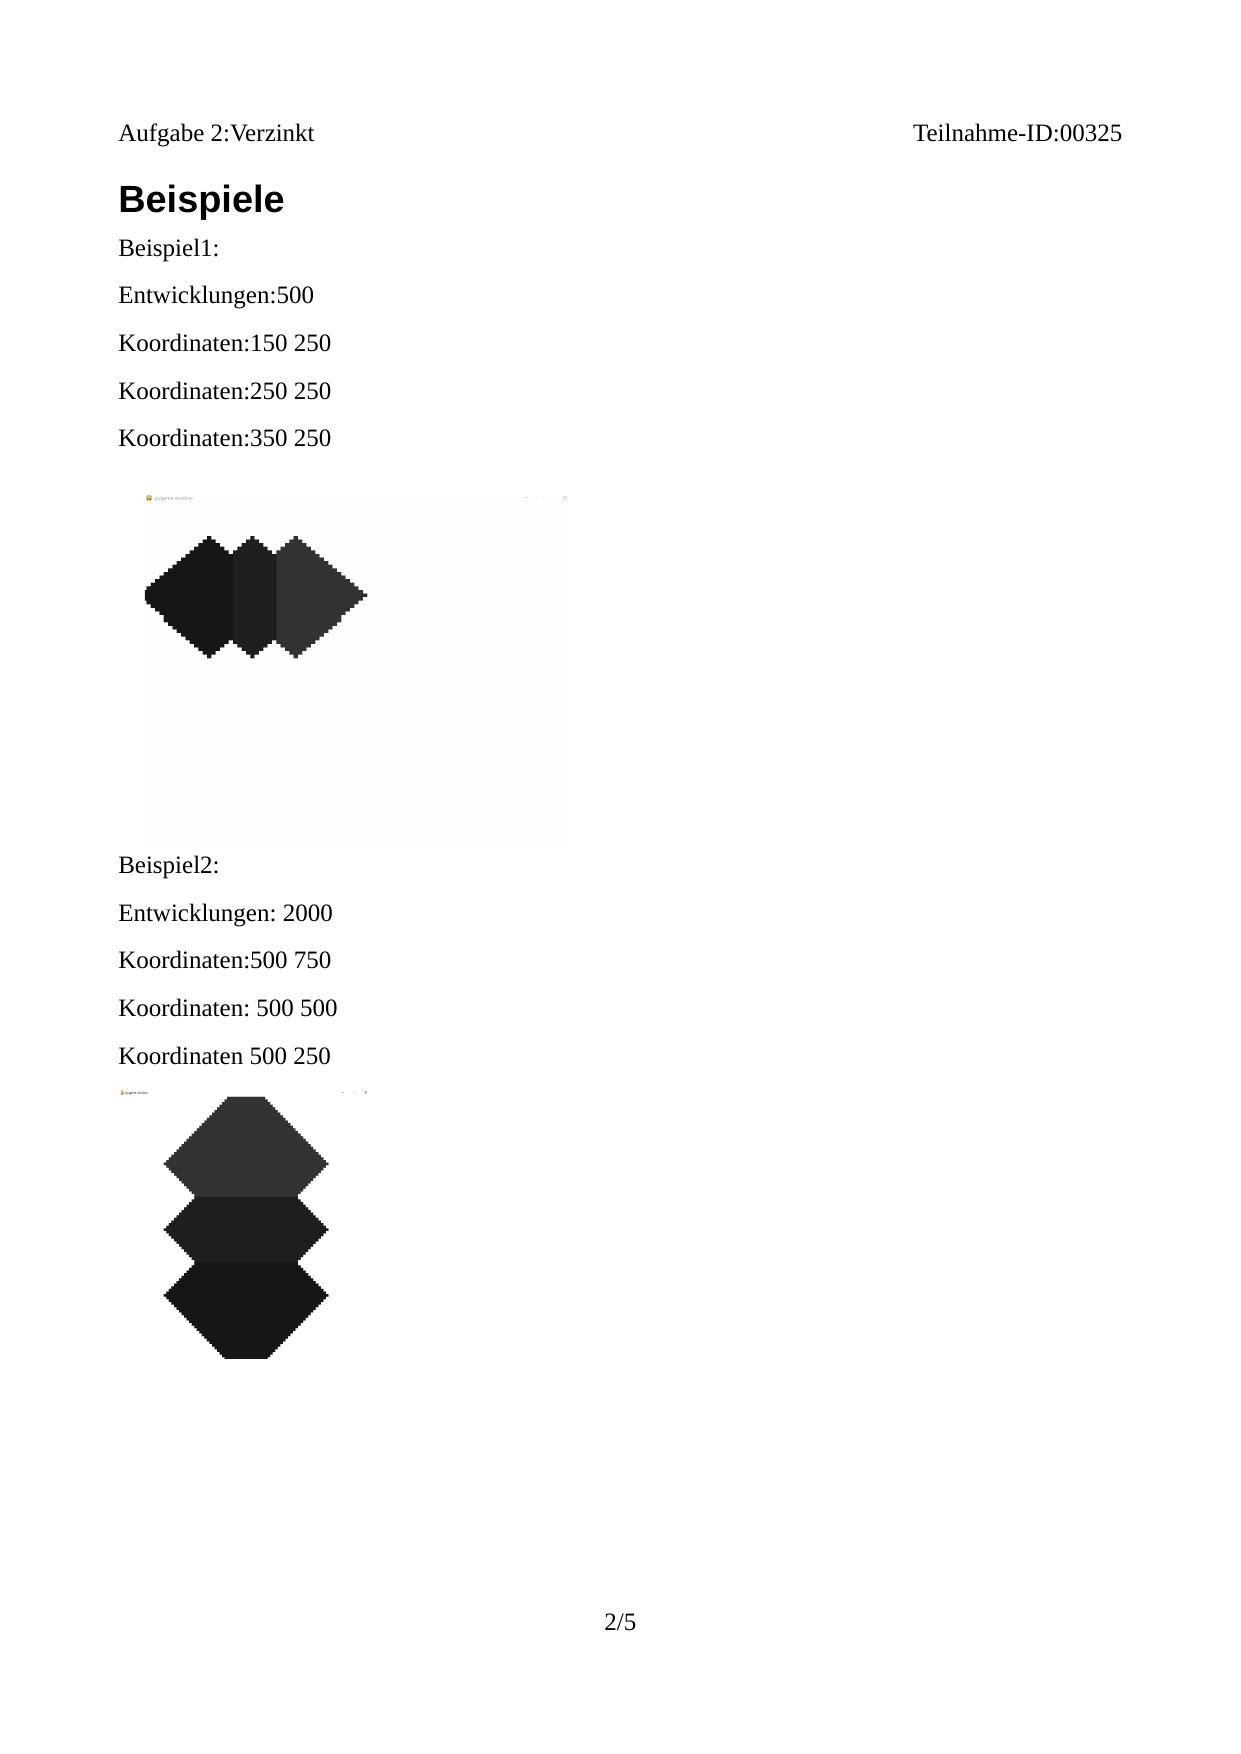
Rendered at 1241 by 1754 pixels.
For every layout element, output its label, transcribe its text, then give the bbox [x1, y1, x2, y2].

text Koordinaten 500 250 [118, 1041, 1122, 1069]
picture [120, 1090, 369, 1359]
text Koordinaten:150 250 [118, 328, 1122, 357]
text Entwicklungen:500 [118, 281, 1122, 309]
subtitle Beispiele [118, 177, 1122, 221]
text Koordinaten:250 250 [118, 376, 1122, 404]
text Koordinaten:350 250 [118, 423, 1122, 452]
picture [144, 494, 571, 847]
text Beispiel1: [118, 233, 1122, 262]
text Koordinaten:500 750 [118, 946, 1122, 974]
text Entwicklungen: 2000 [118, 898, 1122, 927]
text Beispiel2: [118, 471, 1122, 879]
text Koordinaten: 500 500 [118, 993, 1122, 1022]
